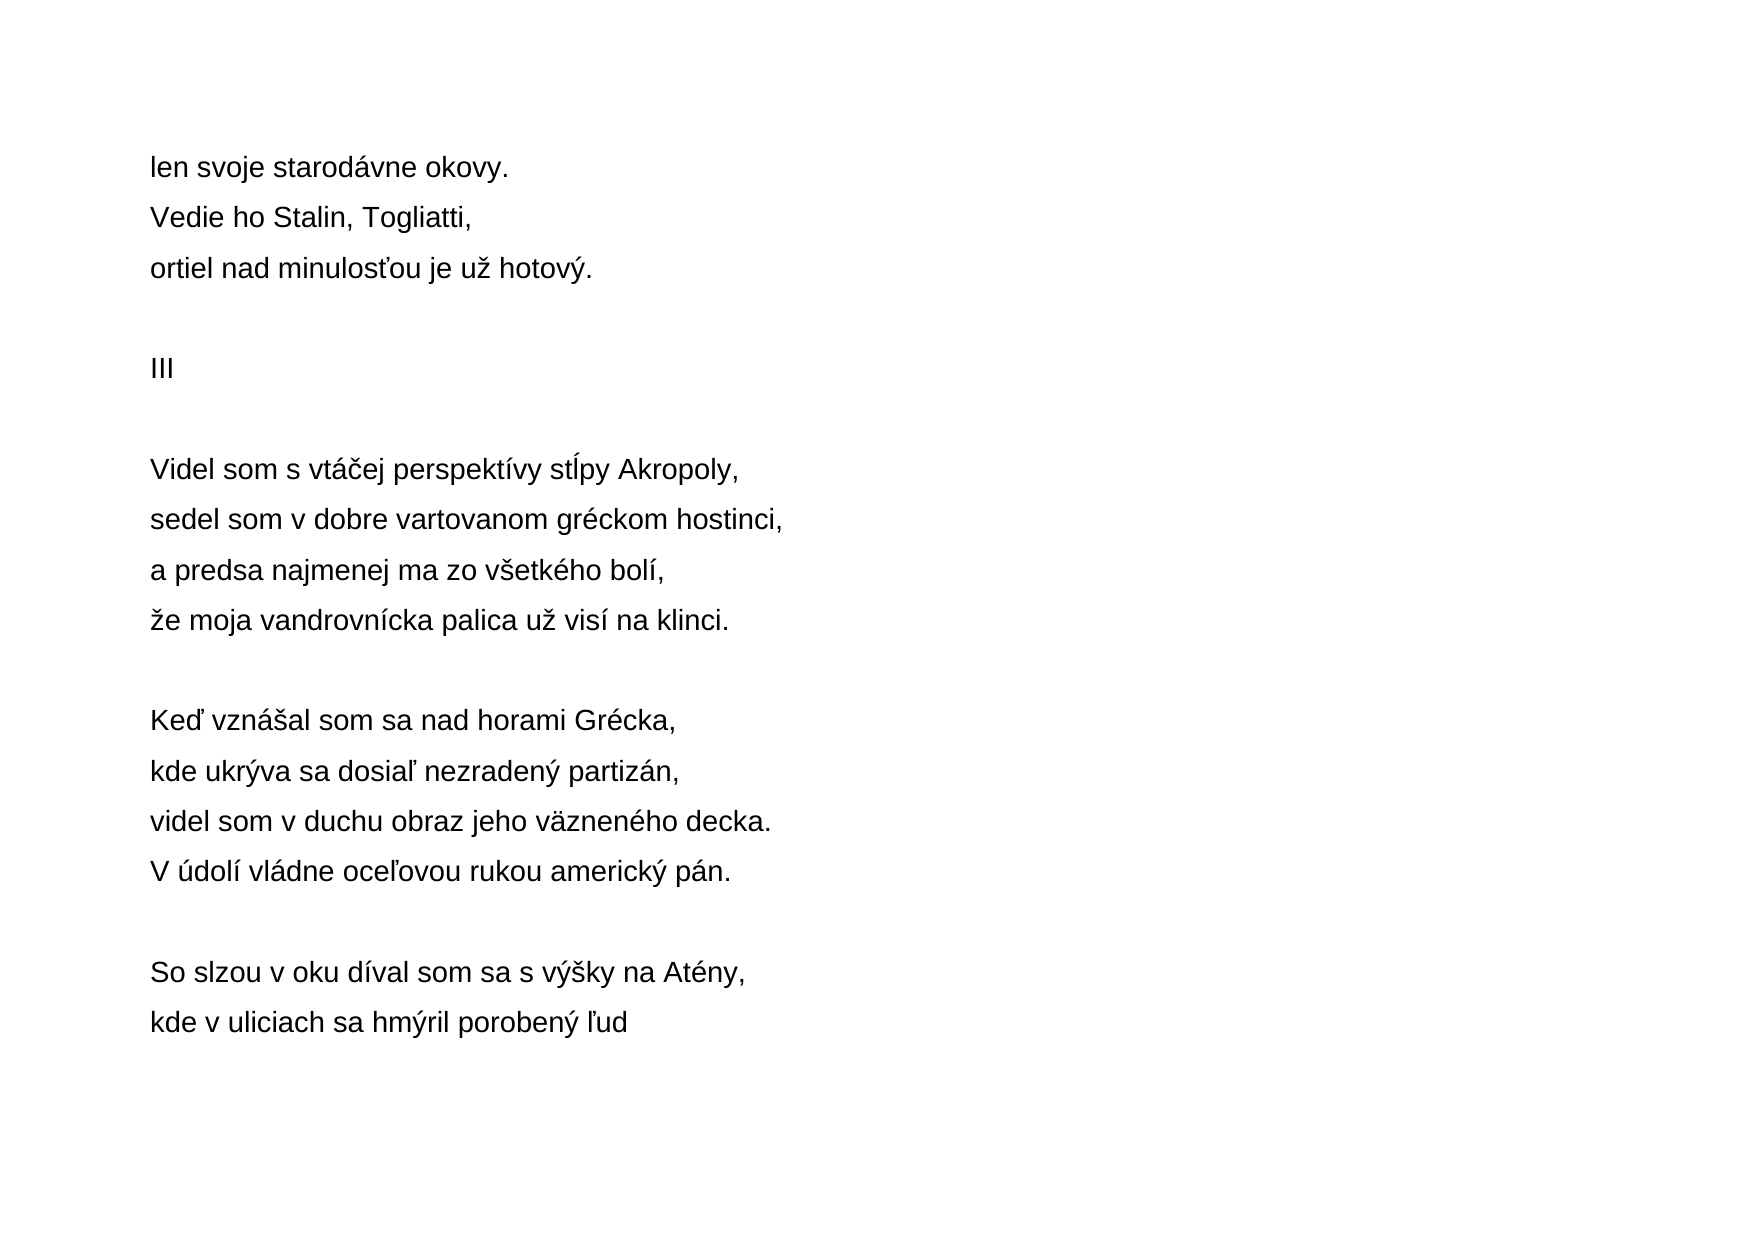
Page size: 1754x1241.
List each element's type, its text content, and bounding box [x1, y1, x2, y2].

text ortiel nad minulosťou je už hotový. [150, 251, 1243, 284]
text že moja vandrovnícka palica už visí na klinci. [150, 603, 1243, 636]
text kde ukrýva sa dosiaľ nezradený partizán, [150, 754, 1243, 787]
text Vedie ho Stalin, Togliatti, [150, 200, 1243, 234]
text videl som v duchu obraz jeho väzneného decka. [150, 804, 1243, 838]
text III [150, 351, 1243, 385]
text kde v uliciach sa hmýril porobený ľud [150, 1005, 1243, 1039]
text V údolí vládne oceľovou rukou americký pán. [150, 854, 1243, 888]
text sedel som v dobre vartovanom gréckom hostinci, [150, 502, 1243, 536]
text a predsa najmenej ma zo všetkého bolí, [150, 552, 1243, 586]
text len svoje starodávne okovy. [150, 150, 1243, 183]
text So slzou v oku díval som sa s výšky na Atény, [150, 955, 1243, 988]
text Keď vznášal som sa nad horami Grécka, [150, 703, 1243, 737]
text Videl som s vtáčej perspektívy stĺpy Akropoly, [150, 452, 1243, 485]
